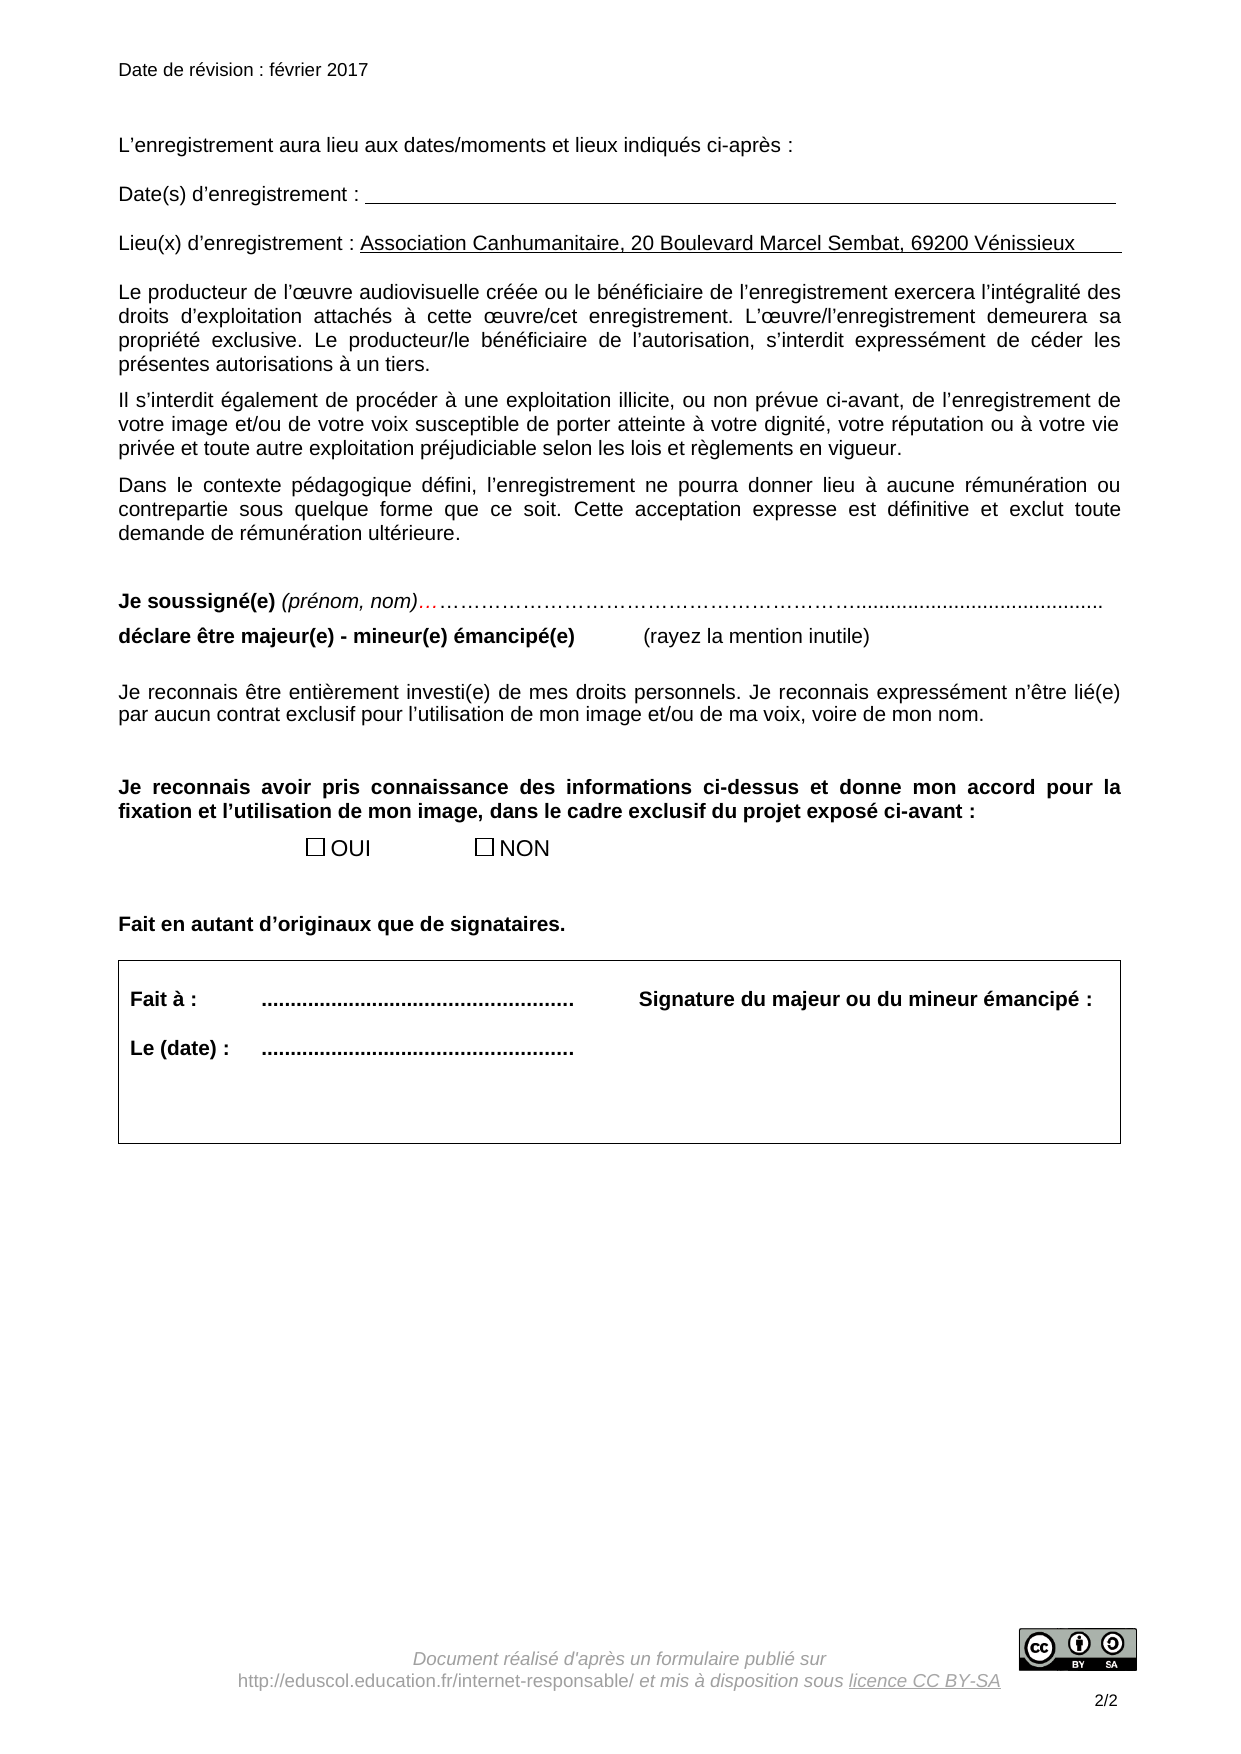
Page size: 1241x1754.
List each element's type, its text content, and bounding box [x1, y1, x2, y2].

text L’enregistrement aura lieu aux dates/moments et lieux indiqués ci-après : [118, 133, 1122, 157]
text Lieu(x) d’enregistrement : Association Canhumanitaire, 20 Boulevard Marcel Sembat, 69200 Vénissieux [118, 231, 1122, 255]
text Je reconnais être entièrement investi(e) de mes droits personnels. Je reconnais expressément n’être lié(e) par aucun contrat exclusif pour l’utilisation de mon image et/ou de ma voix, voire de mon nom. [118, 682, 1122, 726]
text Il s’interdit également de procéder à une exploitation illicite, ou non prévue ci-avant, de l’enregistrement de votre image et/ou de votre voix susceptible de porter atteinte à votre dignité, votre réputation ou à votre vie privée et toute autre exploitation préjudiciable selon les lois et règlements en vigueur. [118, 388, 1122, 460]
text Je soussigné(e) (prénom, nom)………………………………………………………........................................... [118, 591, 1122, 613]
text OUI NON [118, 835, 1122, 861]
table_header Fait à : Signature du majeur ou du mineur émancipé : Le (date) : [119, 961, 1120, 1143]
text déclare être majeur(e) - mineur(e) émancipé(e) (rayez la mention inutile) [118, 626, 1122, 669]
text Le producteur de l’œuvre audiovisuelle créée ou le bénéficiaire de l’enregistrement exercera l’intégralité des droits d’exploitation attachés à cette œuvre/cet enregistrement. L’œuvre/l’enregistrement demeurera sa propriété exclusive. Le producteur/le bénéficiaire de l’autorisation, s’interdit expressément de céder les présentes autorisations à un tiers. [118, 280, 1122, 376]
text Fait en autant d’originaux que de signataires. [118, 911, 1122, 935]
text Date(s) d’enregistrement : [118, 182, 1122, 206]
picture [1016, 1628, 1138, 1674]
text Je reconnais avoir pris connaissance des informations ci-dessus et donne mon accord pour la fixation et l’utilisation de mon image, dans le cadre exclusif du projet exposé ci-avant : [118, 774, 1122, 822]
text Dans le contexte pédagogique défini, l’enregistrement ne pourra donner lieu à aucune rémunération ou contrepartie sous quelque forme que ce soit. Cette acceptation expresse est définitive et exclut toute demande de rémunération ultérieure. [118, 472, 1122, 544]
